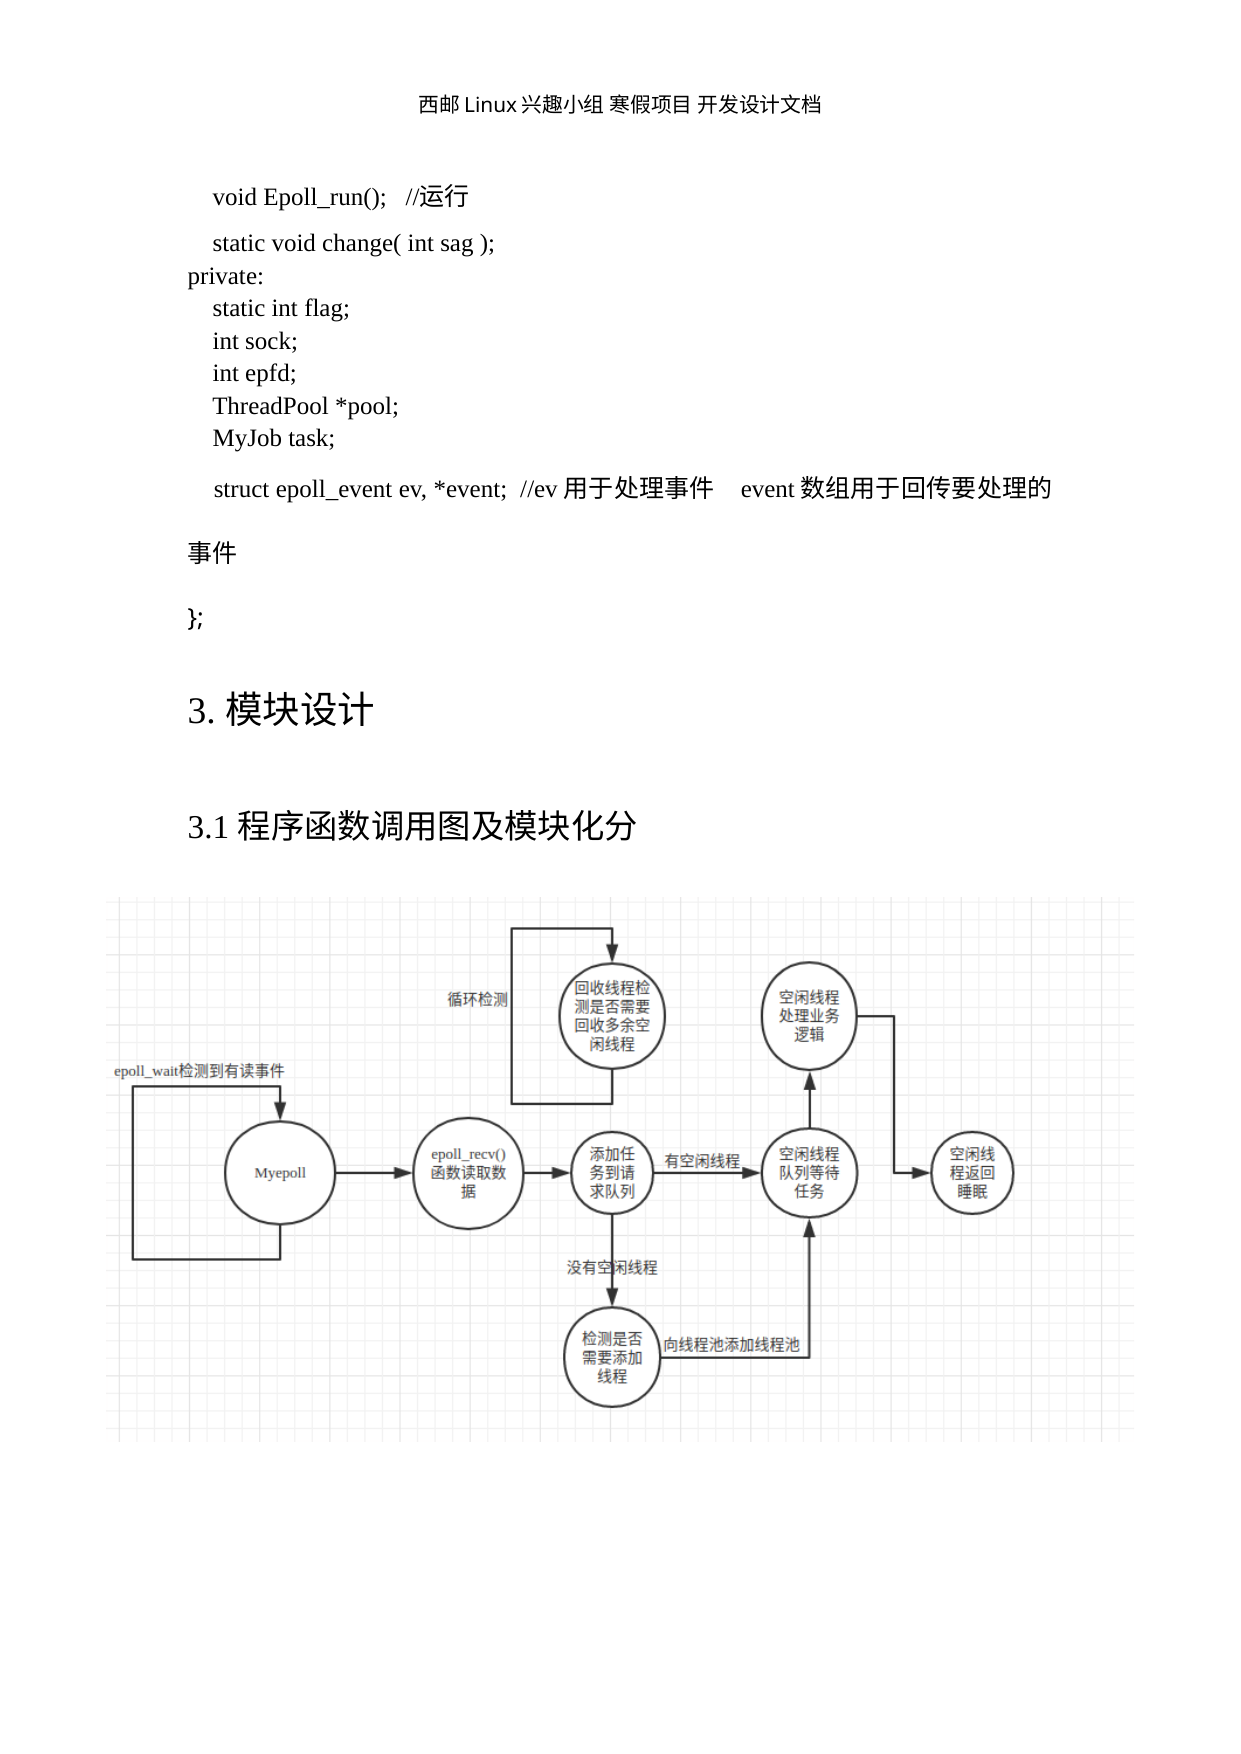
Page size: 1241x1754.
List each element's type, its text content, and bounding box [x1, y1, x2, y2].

text ThreadPool *pool; [187, 389, 1053, 422]
text static int flag; [187, 292, 1053, 324]
text static void change( int sag ); [187, 227, 1053, 259]
subtitle 模块设计 [187, 674, 1053, 739]
picture [106, 897, 1135, 1442]
text struct epoll_event ev, *event; //ev用于处理事件 event数组用于回传要处理的事件 [187, 454, 1053, 584]
text void Epoll_run(); //运行 [187, 162, 1053, 227]
text }; [187, 584, 1053, 649]
text MyJob task; [187, 422, 1053, 454]
subtitle 程序函数调用图及模块化分 [187, 792, 1053, 857]
text int epfd; [187, 357, 1053, 389]
text int sock; [187, 324, 1053, 357]
text private: [187, 259, 1053, 292]
